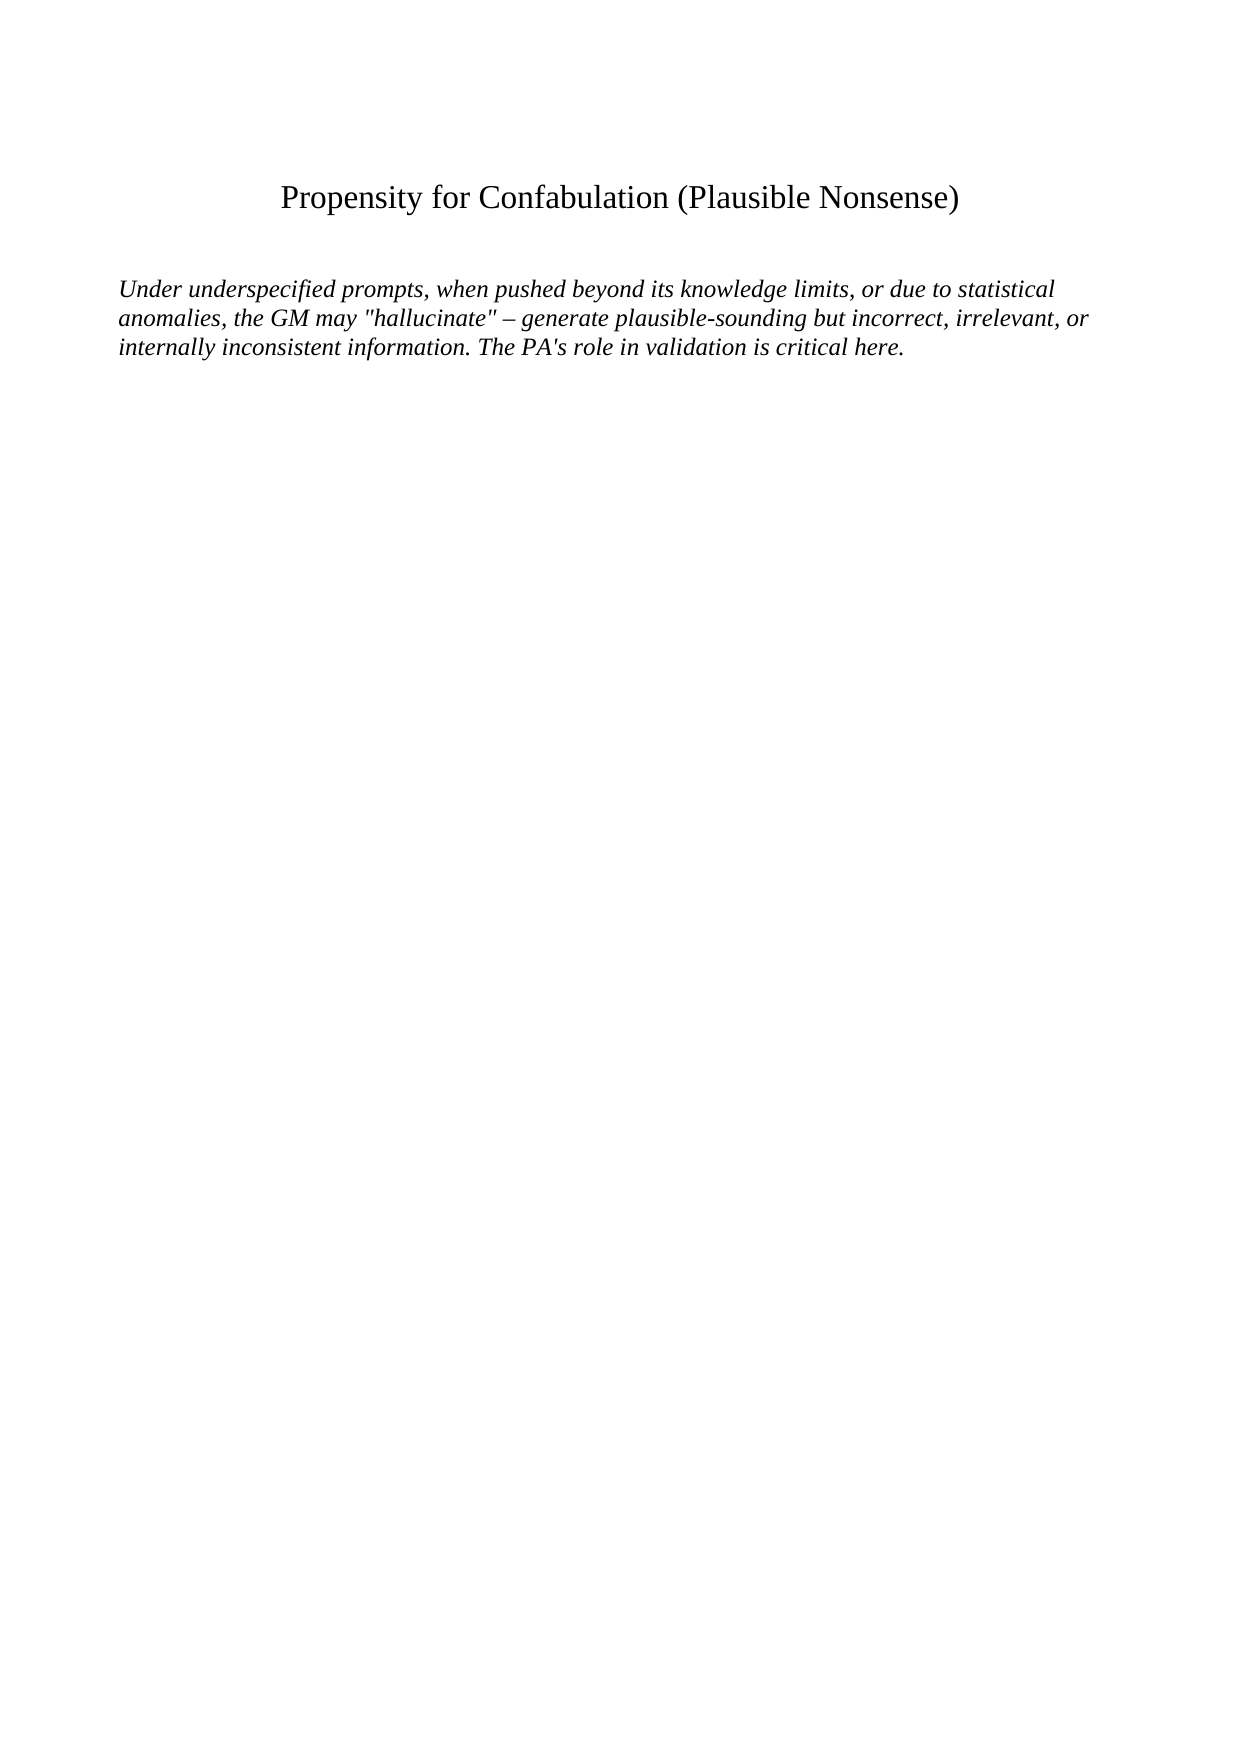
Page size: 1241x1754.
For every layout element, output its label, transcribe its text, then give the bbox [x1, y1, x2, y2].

text Under underspecified prompts, when pushed beyond its knowledge limits, or due to statistical anomalies, the GM may "hallucinate" – generate plausible-sounding but incorrect, irrelevant, or internally inconsistent information. The PA's role in validation is critical here. [118, 274, 1122, 361]
subtitle Propensity for Confabulation (Plausible Nonsense) [118, 177, 1122, 216]
